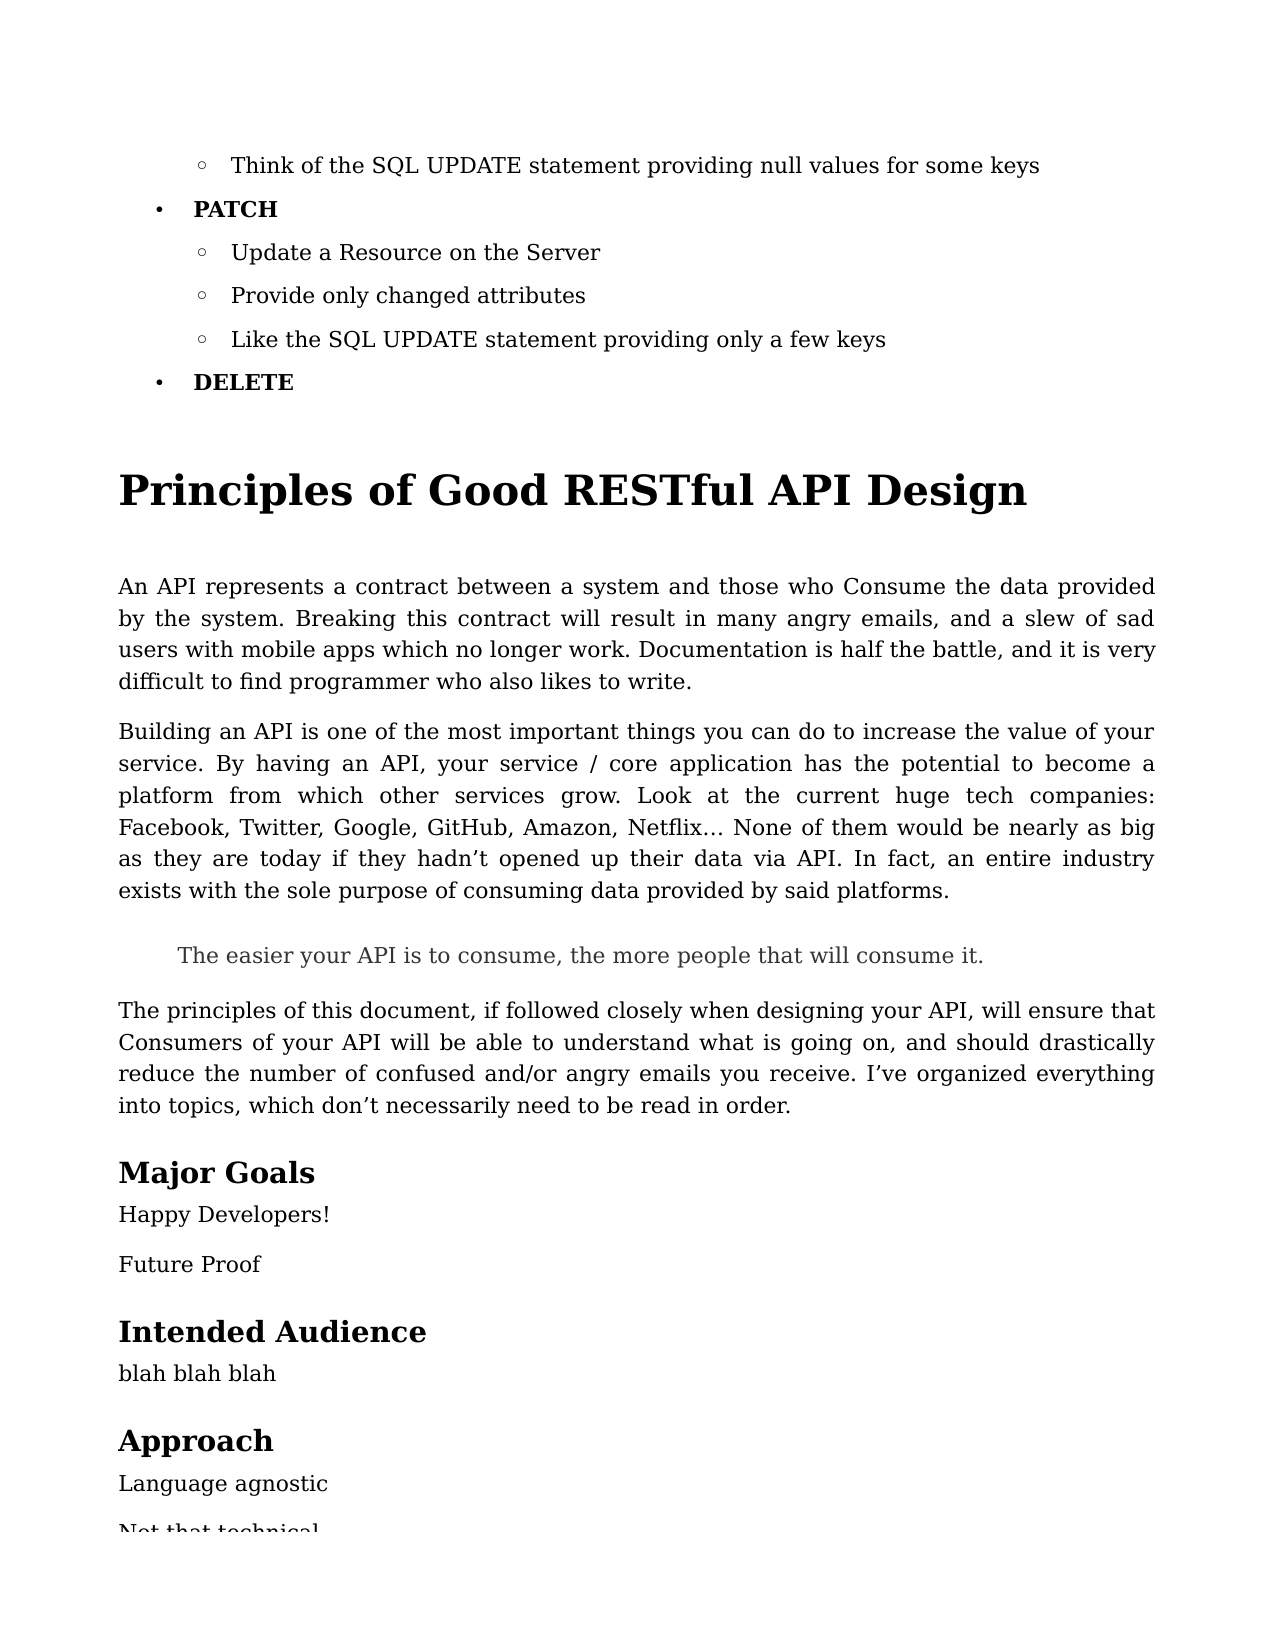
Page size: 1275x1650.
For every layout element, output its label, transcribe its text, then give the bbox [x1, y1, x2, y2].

list Think of the SQL UPDATE statement providing null values for some keys [193, 153, 1157, 179]
list Update a Resource on the Server [193, 240, 1157, 266]
list DELETE [156, 370, 1157, 396]
list Provide only changed attributes [193, 283, 1157, 309]
list PATCH [156, 197, 1157, 222]
list Like the SQL UPDATE statement providing only a few keys [193, 327, 1157, 352]
